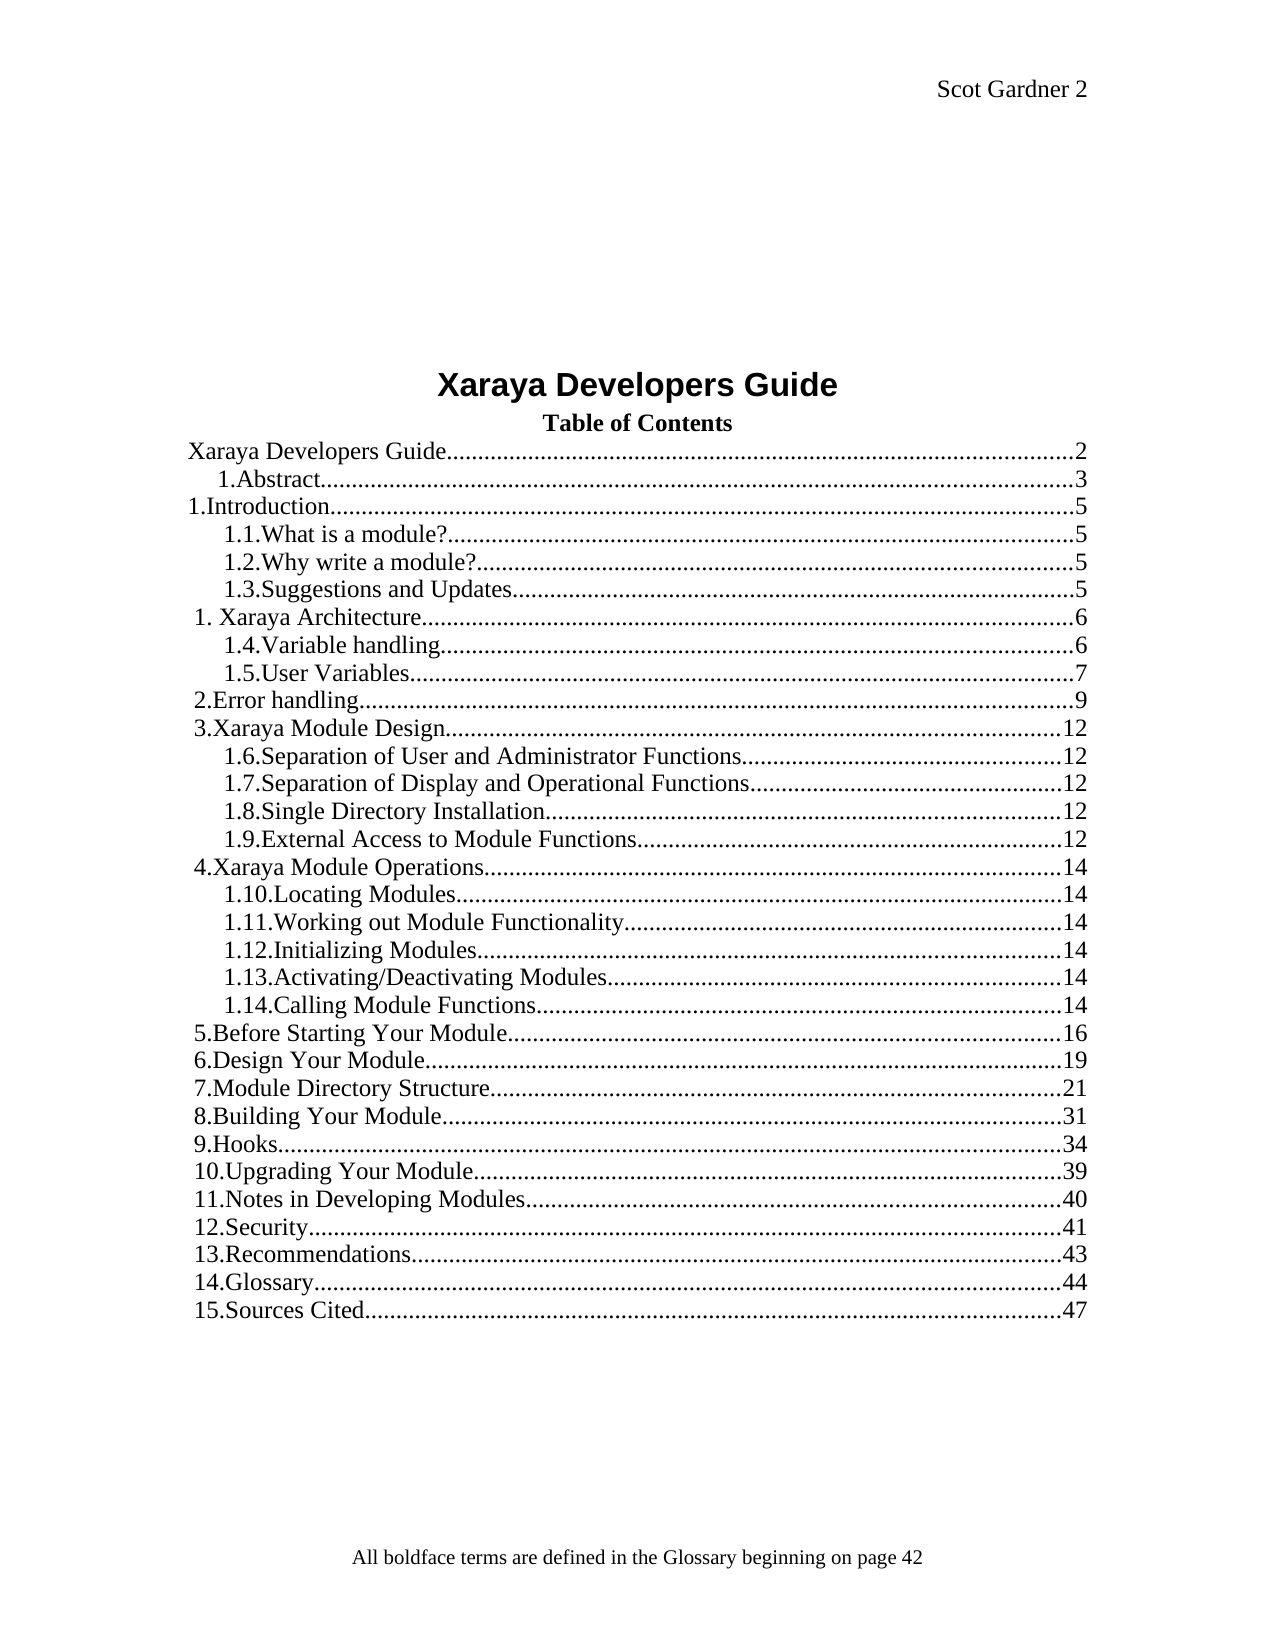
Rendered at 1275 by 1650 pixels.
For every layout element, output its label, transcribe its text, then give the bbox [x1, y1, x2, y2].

text 1.4.Variable handling 6 [217, 631, 1087, 659]
text Table of Contents [187, 409, 1087, 437]
text 1. Xaraya Architecture 6 [187, 603, 1087, 631]
subtitle Xaraya Developers Guide [187, 366, 1087, 403]
text 15.Sources Cited 47 [187, 1296, 1087, 1324]
text 3.Xaraya Module Design 12 [187, 714, 1087, 742]
text Xaraya Developers Guide 2 [187, 437, 1087, 465]
text 1.8.Single Directory Installation 12 [217, 797, 1087, 825]
text 8.Building Your Module 31 [187, 1102, 1087, 1130]
text 1.Introduction 5 [187, 492, 1087, 520]
text 1.9.External Access to Module Functions 12 [217, 825, 1087, 853]
text 1.6.Separation of User and Administrator Functions 12 [217, 742, 1087, 769]
text 9.Hooks 34 [187, 1130, 1087, 1157]
text 1.13.Activating/Deactivating Modules 14 [217, 963, 1087, 991]
text 5.Before Starting Your Module 16 [187, 1019, 1087, 1047]
text 1.7.Separation of Display and Operational Functions 12 [217, 769, 1087, 797]
text 13.Recommendations 43 [187, 1241, 1087, 1268]
text 6.Design Your Module 19 [187, 1047, 1087, 1074]
text 1.Abstract 3 [217, 465, 1087, 492]
text 10.Upgrading Your Module 39 [187, 1157, 1087, 1185]
text 1.10.Locating Modules 14 [217, 880, 1087, 908]
text 2.Error handling 9 [187, 686, 1087, 714]
text 1.1.What is a module? 5 [217, 520, 1087, 548]
text 11.Notes in Developing Modules 40 [187, 1185, 1087, 1213]
text 1.11.Working out Module Functionality 14 [217, 908, 1087, 936]
text 4.Xaraya Module Operations 14 [187, 853, 1087, 880]
text 1.12.Initializing Modules 14 [217, 936, 1087, 963]
text 1.14.Calling Module Functions 14 [217, 991, 1087, 1019]
text 7.Module Directory Structure 21 [187, 1074, 1087, 1102]
text 1.3.Suggestions and Updates 5 [217, 576, 1087, 603]
text 1.2.Why write a module? 5 [217, 548, 1087, 576]
text 14.Glossary 44 [187, 1268, 1087, 1296]
text 1.5.User Variables 7 [217, 659, 1087, 686]
text 12.Security 41 [187, 1213, 1087, 1241]
